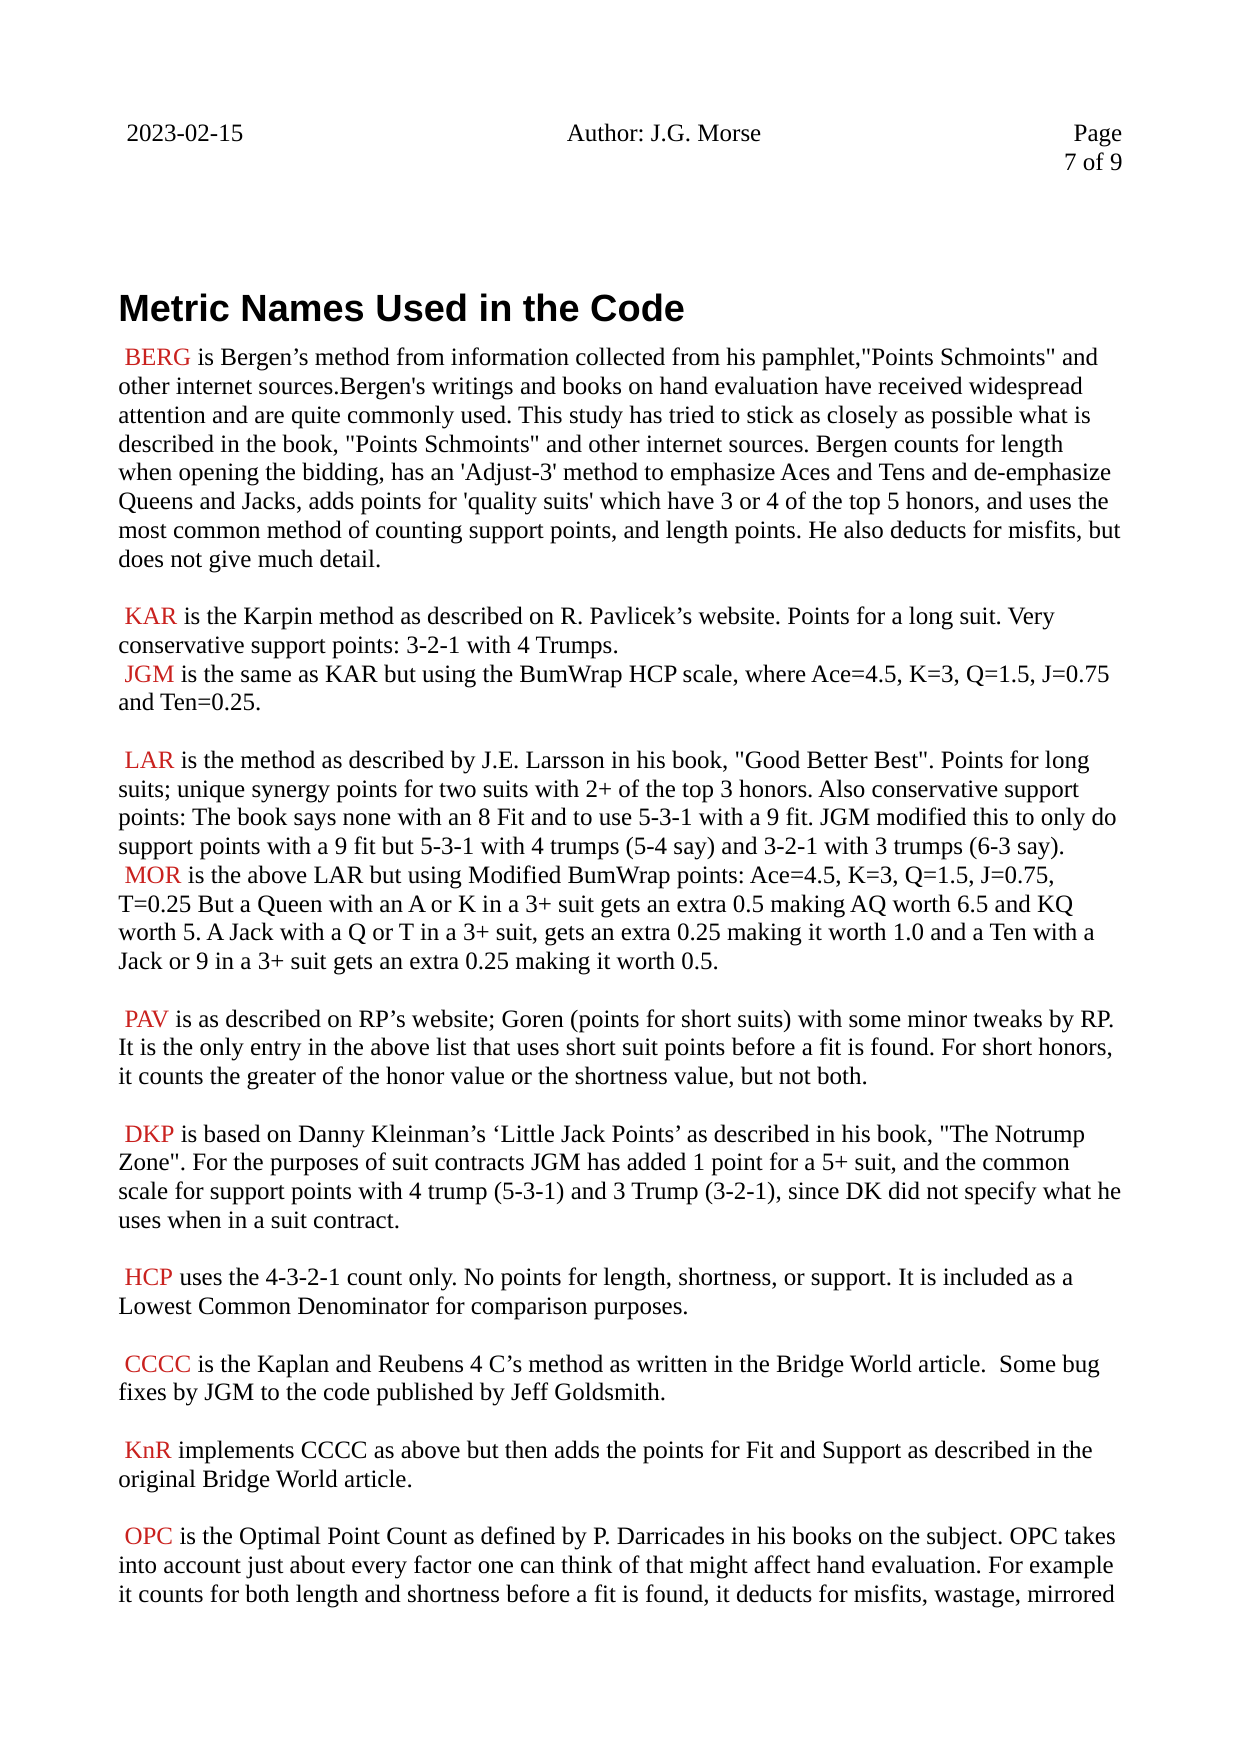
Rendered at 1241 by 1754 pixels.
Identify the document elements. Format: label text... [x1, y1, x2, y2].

text LAR is the method as described by J.E. Larsson in his book, "Good Better Best". Points for long suits; unique synergy points for two suits with 2+ of the top 3 honors. Also conservative support points: The book says none with an 8 Fit and to use 5-3-1 with a 9 fit. JGM modified this to only do support points with a 9 fit but 5-3-1 with 4 trumps (5-4 say) and 3-2-1 with 3 trumps (6-3 say). [118, 745, 1122, 860]
text BERG is Bergen’s method from information collected from his pamphlet,"Points Schmoints" and other internet sources.Bergen's writings and books on hand evaluation have received widespread attention and are quite commonly used. This study has tried to stick as closely as possible what is described in the book, "Points Schmoints" and other internet sources. Bergen counts for length when opening the bidding, has an 'Adjust-3' method to emphasize Aces and Tens and de-emphasize Queens and Jacks, adds points for 'quality suits' which have 3 or 4 of the top 5 honors, and uses the most common method of counting support points, and length points. He also deducts for misfits, but does not give much detail. [118, 342, 1122, 572]
text DKP is based on Danny Kleinman’s ‘Little Jack Points’ as described in his book, "The Notrump Zone". For the purposes of suit contracts JGM has added 1 point for a 5+ suit, and the common scale for support points with 4 trump (5-3-1) and 3 Trump (3-2-1), since DK did not specify what he uses when in a suit contract. [118, 1119, 1122, 1234]
text KAR is the Karpin method as described on R. Pavlicek’s website. Points for a long suit. Very conservative support points: 3-2-1 with 4 Trumps. [118, 601, 1122, 659]
text KnR implements CCCC as above but then adds the points for Fit and Support as described in the original Bridge World article. [118, 1435, 1122, 1492]
text HCP uses the 4-3-2-1 count only. No points for length, shortness, or support. It is included as a Lowest Common Denominator for comparison purposes. [118, 1262, 1122, 1320]
text OPC is the Optimal Point Count as defined by P. Darricades in his books on the subject. OPC takes into account just about every factor one can think of that might affect hand evaluation. For example it counts for both length and shortness before a fit is found, it deducts for misfits, wastage, mirrored [118, 1521, 1122, 1607]
text PAV is as described on RP’s website; Goren (points for short suits) with some minor tweaks by RP. It is the only entry in the above list that uses short suit points before a fit is found. For short honors, it counts the greater of the honor value or the shortness value, but not both. [118, 1004, 1122, 1090]
text CCCC is the Kaplan and Reubens 4 C’s method as written in the Bridge World article. Some bug fixes by JGM to the code published by Jeff Goldsmith. [118, 1349, 1122, 1406]
text JGM is the same as KAR but using the BumWrap HCP scale, where Ace=4.5, K=3, Q=1.5, J=0.75 and Ten=0.25. [118, 659, 1122, 716]
text MOR is the above LAR but using Modified BumWrap points: Ace=4.5, K=3, Q=1.5, J=0.75, T=0.25 But a Queen with an A or K in a 3+ suit gets an extra 0.5 making AQ worth 6.5 and KQ worth 5. A Jack with a Q or T in a 3+ suit, gets an extra 0.25 making it worth 1.0 and a Ten with a Jack or 9 in a 3+ suit gets an extra 0.25 making it worth 0.5. [118, 860, 1122, 975]
subtitle Metric Names Used in the Code [118, 286, 1122, 330]
